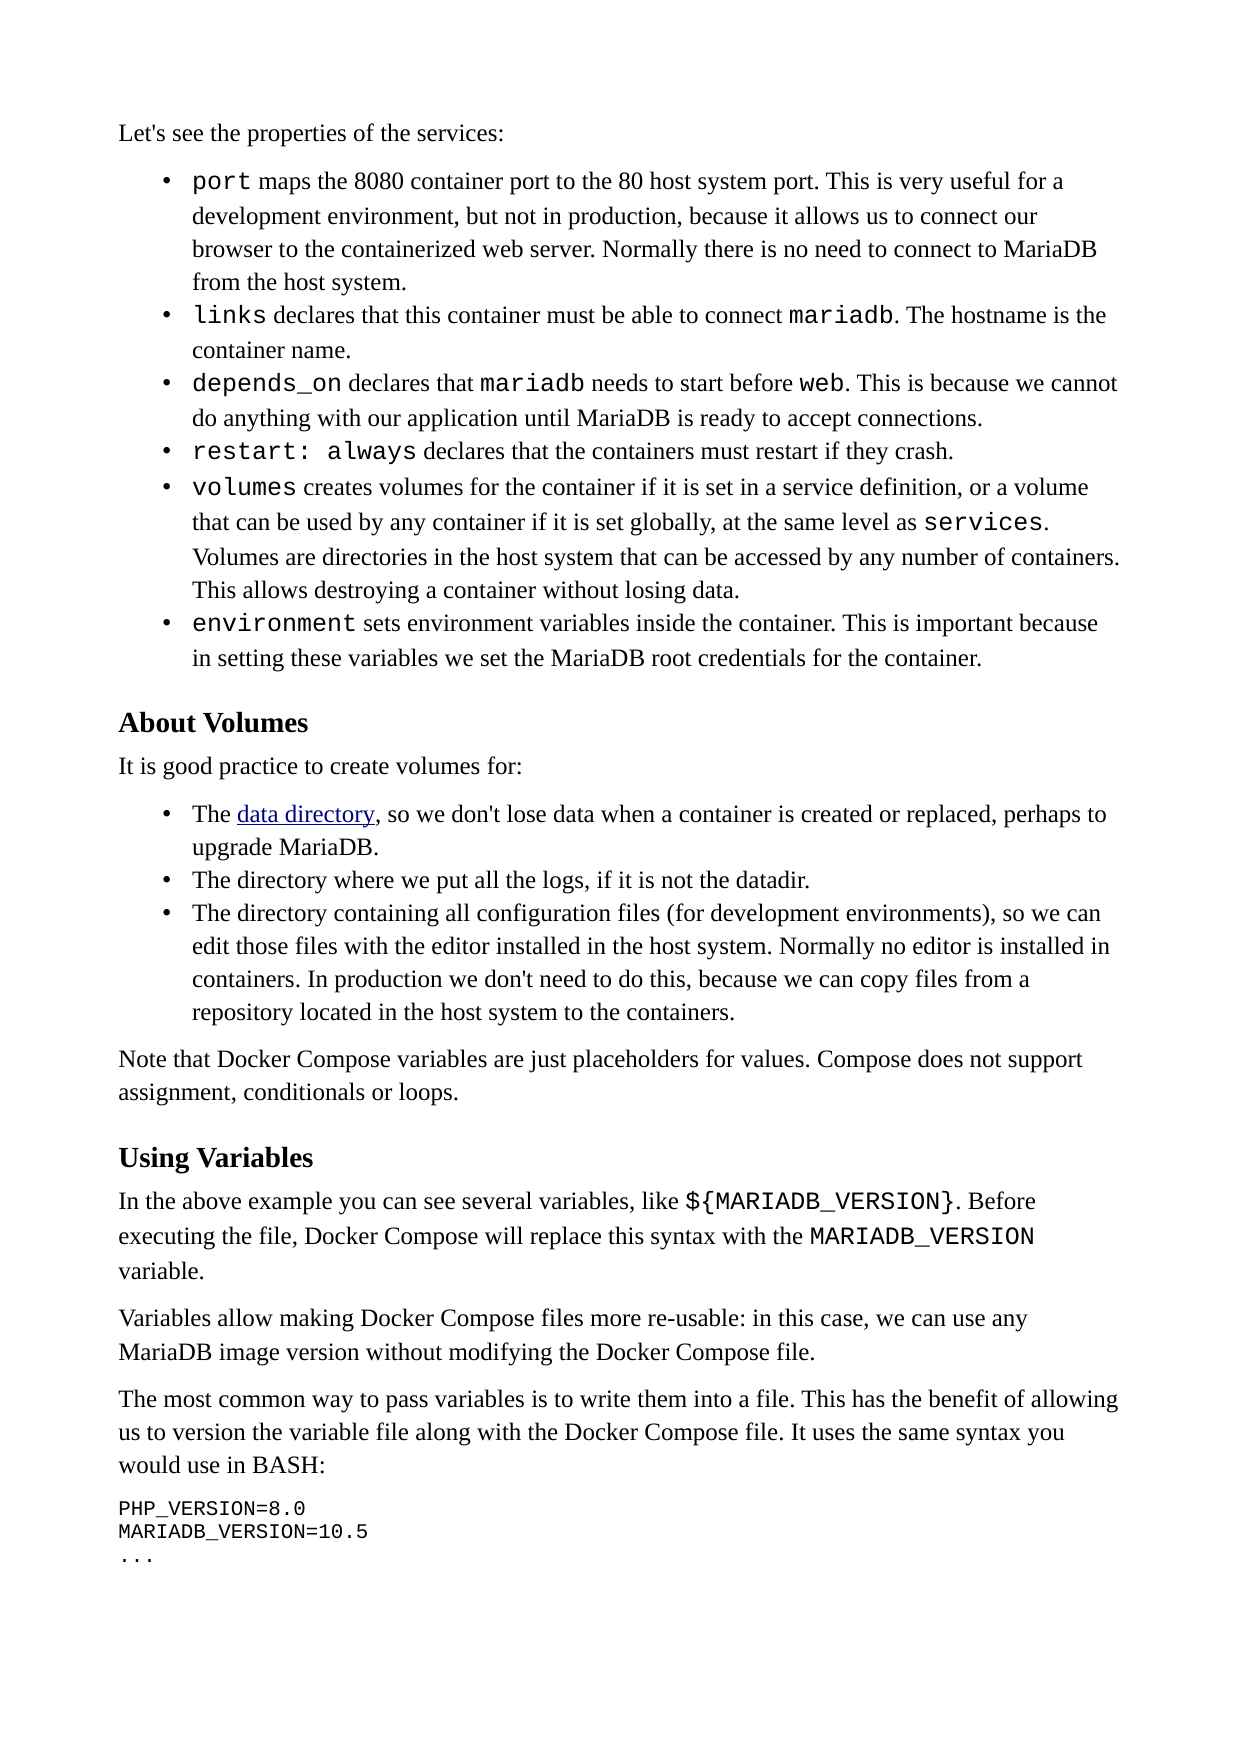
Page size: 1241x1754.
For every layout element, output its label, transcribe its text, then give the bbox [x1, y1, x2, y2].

list The data directory, so we don't lose data when a container is created or replaced, perhaps to upgrade MariaDB. [162, 799, 1122, 861]
list depends_on declares that mariadb needs to start before web. This is because we cannot do anything with our application until MariaDB is ready to accept connections. [162, 368, 1122, 432]
list The directory containing all configuration files (for development environments), so we can edit those files with the editor installed in the host system. Normally no editor is installed in containers. In production we don't need to do this, because we can copy files from a repository located in the host system to the containers. [162, 898, 1122, 1026]
text In the above example you can see several variables, like ${MARIADB_VERSION}. Before executing the file, Docker Compose will replace this syntax with the MARIADB_VERSION variable. [118, 1186, 1122, 1285]
text Note that Docker Compose variables are just placeholders for values. Compose does not support assignment, conditionals or loops. [118, 1044, 1122, 1106]
subtitle Using Variables [118, 1140, 1122, 1173]
list The directory where we put all the logs, if it is not the datadir. [162, 865, 1122, 893]
subtitle About Volumes [118, 705, 1122, 739]
text It is good practice to create volumes for: [118, 751, 1122, 780]
list environment sets environment variables inside the container. This is important because in setting these variables we set the MariaDB root credentials for the container. [162, 608, 1122, 672]
list volumes creates volumes for the container if it is set in a service definition, or a volume that can be used by any container if it is set globally, at the same level as services. Volumes are directories in the host system that can be accessed by any number of containers. This allows destroying a container without losing data. [162, 472, 1122, 603]
text Let's see the properties of the services: [118, 118, 1122, 147]
text Variables allow making Docker Compose files more re-usable: in this case, we can use any MariaDB image version without modifying the Docker Compose file. [118, 1303, 1122, 1365]
text The most common way to pass variables is to write them into a file. This has the benefit of allowing us to version the variable file along with the Docker Compose file. It uses the same syntax you would use in BASH: [118, 1384, 1122, 1479]
text MARIADB_VERSION=10.5 [118, 1521, 1122, 1545]
list restart: always declares that the containers must restart if they crash. [162, 436, 1122, 467]
list port maps the 8080 container port to the 80 host system port. This is very useful for a development environment, but not in production, because it allows us to connect our browser to the containerized web server. Normally there is no need to connect to MariaDB from the host system. [162, 166, 1122, 296]
text PHP_VERSION=8.0 [118, 1498, 1122, 1521]
text ... [118, 1545, 1122, 1569]
list links declares that this container must be able to connect mariadb. The hostname is the container name. [162, 300, 1122, 364]
